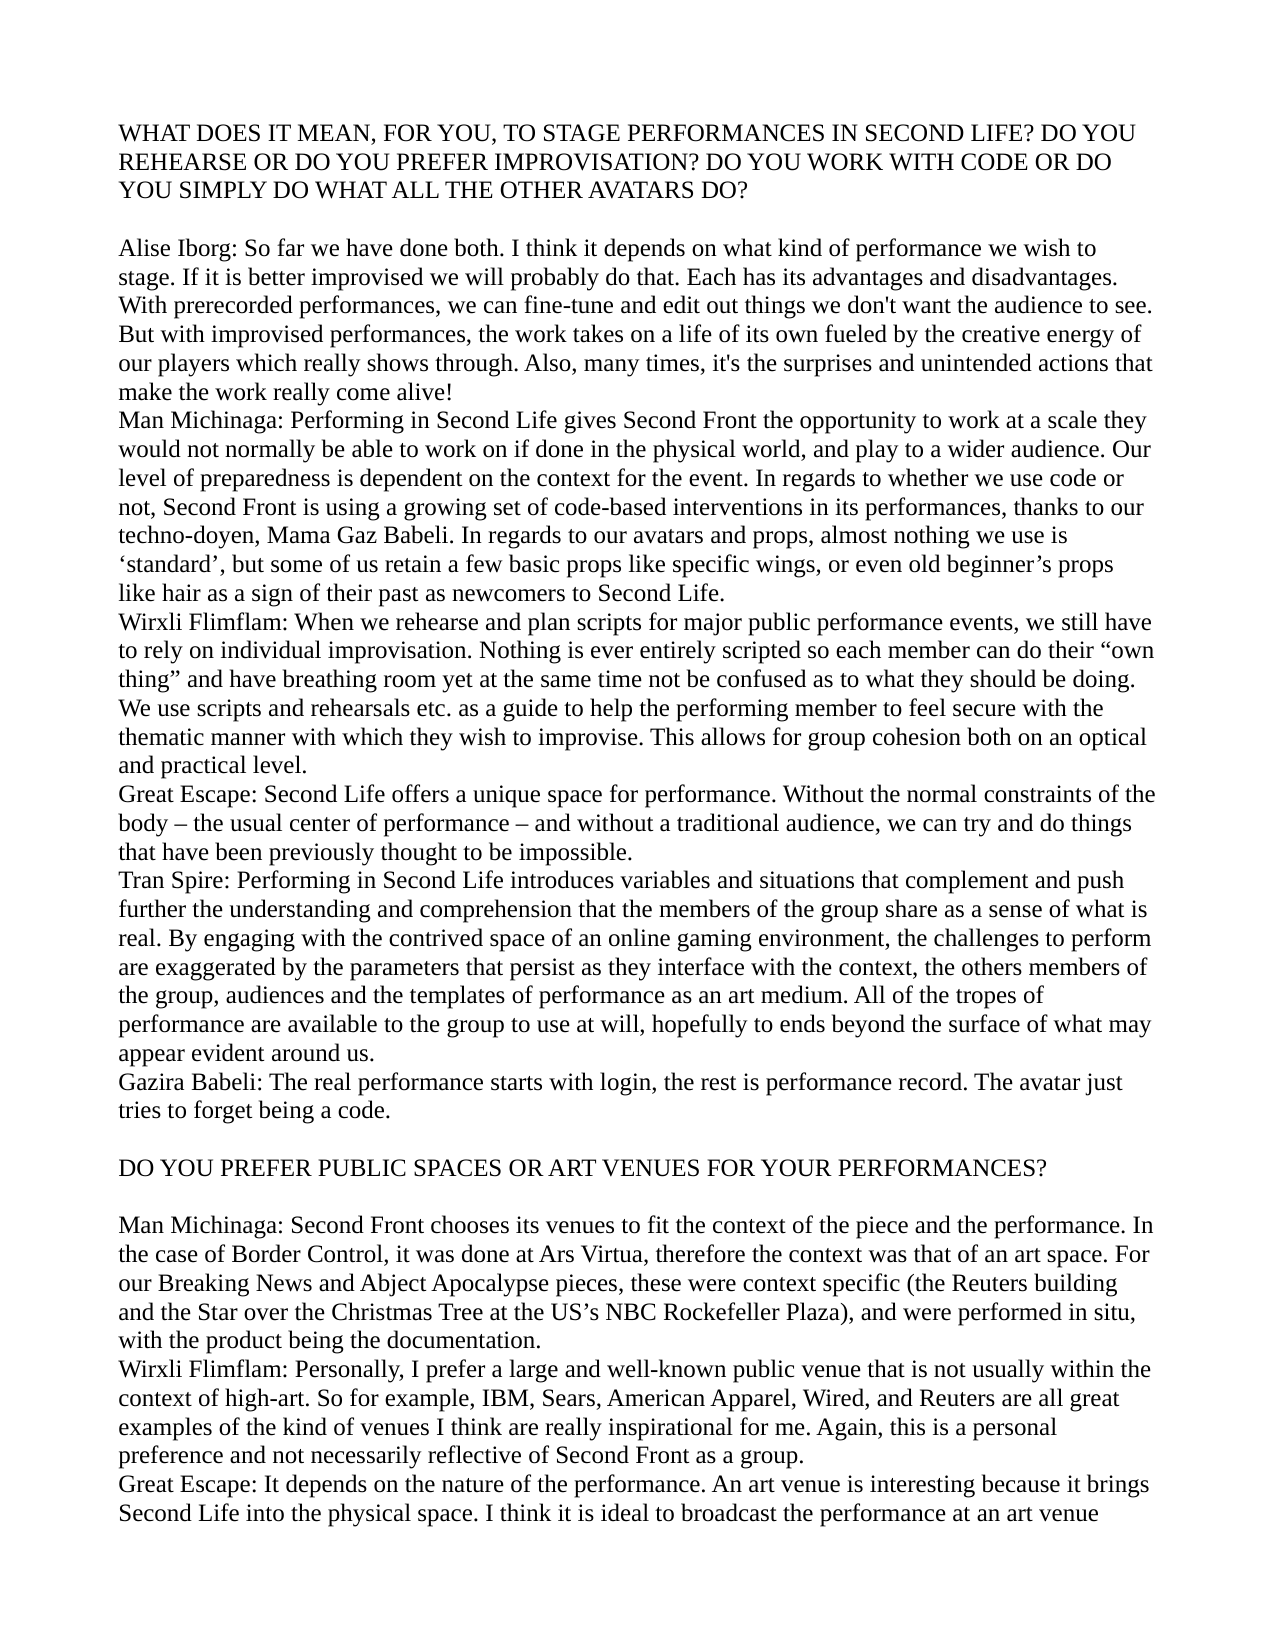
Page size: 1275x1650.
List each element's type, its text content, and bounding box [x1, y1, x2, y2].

text Alise Iborg: So far we have done both. I think it depends on what kind of performance we wish to stage. If it is better improvised we will probably do that. Each has its advantages and disadvantages. With prerecorded performances, we can fine-tune and edit out things we don't want the audience to see. But with improvised performances, the work takes on a life of its own fueled by the creative energy of our players which really shows through. Also, many times, it's the surprises and unintended actions that make the work really come alive! [118, 233, 1157, 406]
text WHAT DOES IT MEAN, FOR YOU, TO STAGE PERFORMANCES IN SECOND LIFE? DO YOU REHEARSE OR DO YOU PREFER IMPROVISATION? DO YOU WORK WITH CODE OR DO YOU SIMPLY DO WHAT ALL THE OTHER AVATARS DO? [118, 118, 1157, 204]
text DO YOU PREFER PUBLIC SPACES OR ART VENUES FOR YOUR PERFORMANCES? [118, 1153, 1157, 1182]
text Man Michinaga: Performing in Second Life gives Second Front the opportunity to work at a scale they would not normally be able to work on if done in the physical world, and play to a wider audience. Our level of preparedness is dependent on the context for the event. In regards to whether we use code or not, Second Front is using a growing set of code-based interventions in its performances, thanks to our techno-doyen, Mama Gaz Babeli. In regards to our avatars and props, almost nothing we use is ‘standard’, but some of us retain a few basic props like specific wings, or even old beginner’s props like hair as a sign of their past as newcomers to Second Life. [118, 406, 1157, 607]
text Gazira Babeli: The real performance starts with login, the rest is performance record. The avatar just tries to forget being a code. [118, 1067, 1157, 1124]
text Wirxli Flimflam: Personally, I prefer a large and well-known public venue that is not usually within the context of high-art. So for example, IBM, Sears, American Apparel, Wired, and Reuters are all great examples of the kind of venues I think are really inspirational for me. Again, this is a personal preference and not necessarily reflective of Second Front as a group. [118, 1354, 1157, 1469]
text Great Escape: It depends on the nature of the performance. An art venue is interesting because it brings Second Life into the physical space. I think it is ideal to broadcast the performance at an art venue [118, 1469, 1157, 1527]
text Wirxli Flimflam: When we rehearse and plan scripts for major public performance events, we still have to rely on individual improvisation. Nothing is ever entirely scripted so each member can do their “own thing” and have breathing room yet at the same time not be confused as to what they should be doing. We use scripts and rehearsals etc. as a guide to help the performing member to feel secure with the thematic manner with which they wish to improvise. This allows for group cohesion both on an optical and practical level. [118, 607, 1157, 779]
text Man Michinaga: Second Front chooses its venues to fit the context of the piece and the performance. In the case of Border Control, it was done at Ars Virtua, therefore the context was that of an art space. For our Breaking News and Abject Apocalypse pieces, these were context specific (the Reuters building and the Star over the Christmas Tree at the US’s NBC Rockefeller Plaza), and were performed in situ, with the product being the documentation. [118, 1211, 1157, 1354]
text Great Escape: Second Life offers a unique space for performance. Without the normal constraints of the body – the usual center of performance – and without a traditional audience, we can try and do things that have been previously thought to be impossible. [118, 779, 1157, 866]
text Tran Spire: Performing in Second Life introduces variables and situations that complement and push further the understanding and comprehension that the members of the group share as a sense of what is real. By engaging with the contrived space of an online gaming environment, the challenges to perform are exaggerated by the parameters that persist as they interface with the context, the others members of the group, audiences and the templates of performance as an art medium. All of the tropes of performance are available to the group to use at will, hopefully to ends beyond the surface of what may appear evident around us. [118, 866, 1157, 1067]
